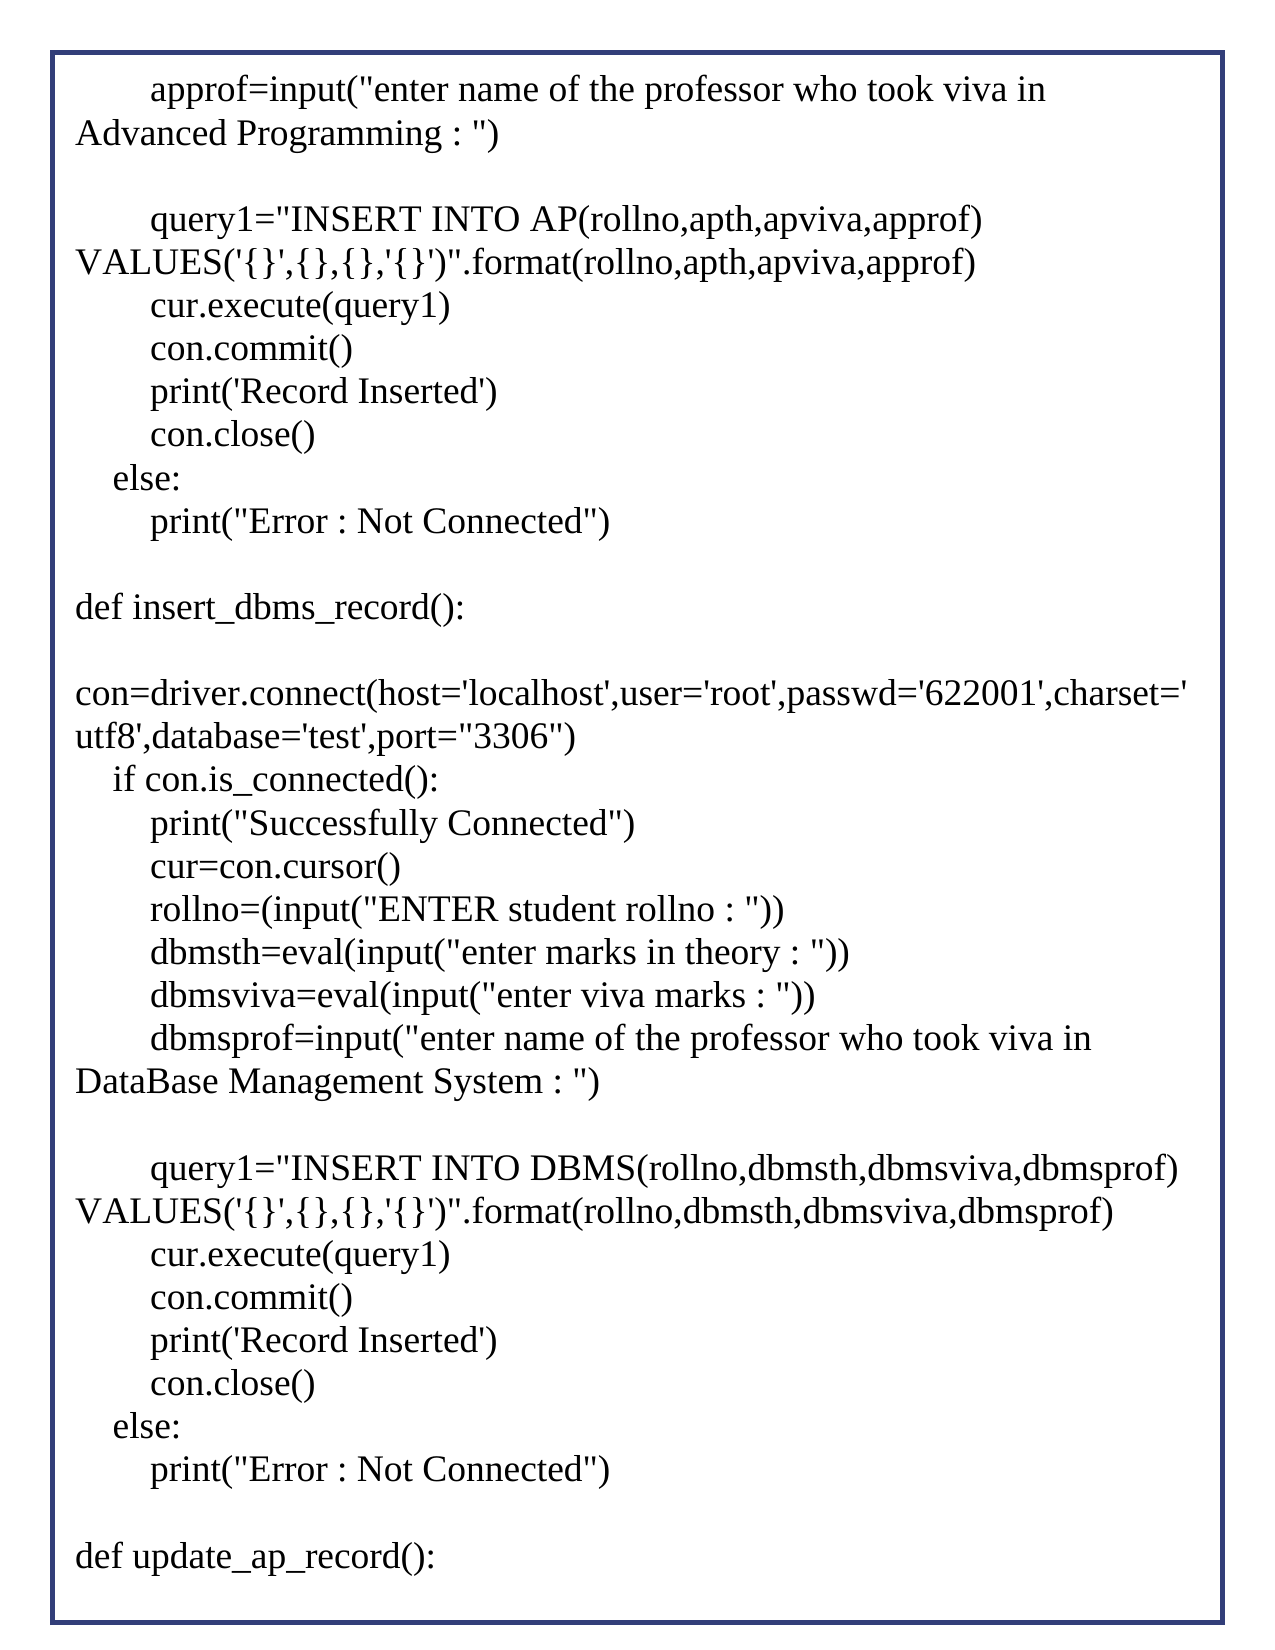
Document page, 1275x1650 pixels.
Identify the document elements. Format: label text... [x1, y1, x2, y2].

text cur.execute(query1) [75, 282, 1200, 326]
text def insert_dbms_record(): [75, 584, 1200, 627]
text cur=con.cursor() [75, 843, 1200, 886]
text else: [75, 1404, 1200, 1447]
text dbmsviva=eval(input("enter viva marks : ")) [75, 972, 1200, 1016]
text dbmsth=eval(input("enter marks in theory : ")) [75, 929, 1200, 972]
text dbmsprof=input("enter name of the professor who took viva in DataBase Management System : ") [75, 1016, 1200, 1102]
text def update_ap_record(): [75, 1533, 1200, 1576]
text print("Successfully Connected") [75, 800, 1200, 843]
text con.commit() [75, 326, 1200, 369]
text con.commit() [75, 1274, 1200, 1317]
text cur.execute(query1) [75, 1231, 1200, 1274]
text print("Error : Not Connected") [75, 1447, 1200, 1490]
text rollno=(input("ENTER student rollno : ")) [75, 886, 1200, 929]
text query1="INSERT INTO AP(rollno,apth,apviva,approf) VALUES('{}',{},{},'{}')".format(rollno,apth,apviva,approf) [75, 196, 1200, 282]
text if con.is_connected(): [75, 757, 1200, 800]
text else: [75, 455, 1200, 498]
text print("Error : Not Connected") [75, 498, 1200, 541]
text con=driver.connect(host='localhost',user='root',passwd='622001',charset='utf8',database='test',port="3306") [75, 627, 1200, 757]
text con.close() [75, 412, 1200, 455]
text query1="INSERT INTO DBMS(rollno,dbmsth,dbmsviva,dbmsprof) VALUES('{}',{},{},'{}')".format(rollno,dbmsth,dbmsviva,dbmsprof) [75, 1145, 1200, 1231]
text approf=input("enter name of the professor who took viva in Advanced Programming : ") [75, 67, 1200, 153]
text print('Record Inserted') [75, 369, 1200, 412]
text print('Record Inserted') [75, 1317, 1200, 1361]
text con.close() [75, 1361, 1200, 1404]
